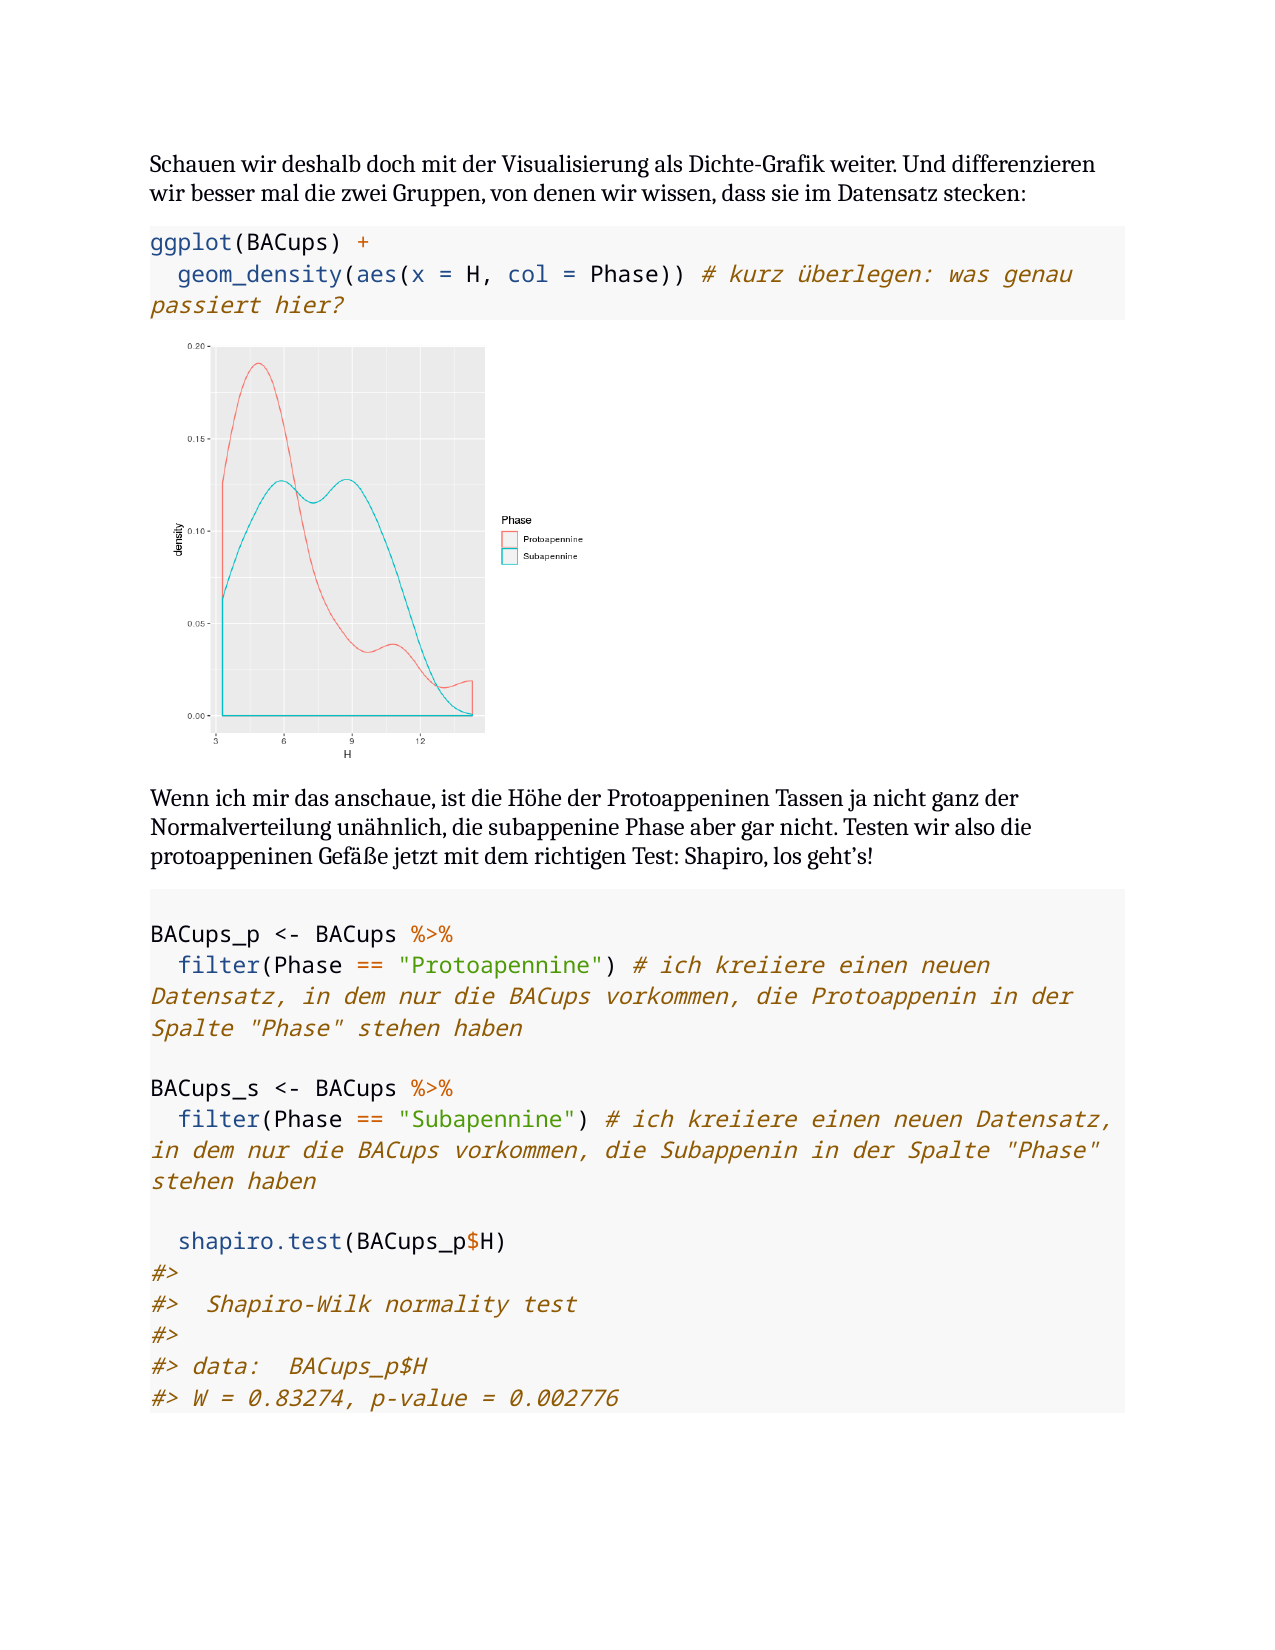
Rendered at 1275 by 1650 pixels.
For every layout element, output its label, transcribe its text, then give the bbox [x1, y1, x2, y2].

text ggplot(BACups) + geom_density(aes(x = H, col = Phase)) # kurz überlegen: was genau passiert hier? [150, 226, 1125, 320]
text Schauen wir deshalb doch mit der Visualisierung als Dichte-Grafik weiter. Und differenzieren wir besser mal die zwei Gruppen, von denen wir wissen, dass sie im Datensatz stecken: [150, 150, 1125, 207]
text Wenn ich mir das anschaue, ist die Höhe der Protoappeninen Tassen ja nicht ganz der Normalverteilung unähnlich, die subappenine Phase aber gar nicht. Testen wir also die protoappeninen Gefäße jetzt mit dem richtigen Test: Shapiro, los geht’s! [150, 784, 1125, 870]
picture [168, 340, 594, 766]
text BACups_p <- BACups %>% filter(Phase == "Protoapennine") # ich kreiiere einen neuen Datensatz, in dem nur die BACups vorkommen, die Protoappenin in der Spalte "Phase" stehen haben BACups_s <- BACups %>% filter(Phase == "Subapennine") # ich kreiiere einen neuen Datensatz, in dem nur die BACups vorkommen, die Subappenin in der Spalte "Phase" stehen haben shapiro.test(BACups_p$H) #> #> Shapiro-Wilk normality test #> #> data: BACups_p$H #> W = 0.83274, p-value = 0.002776 [150, 889, 1125, 1413]
